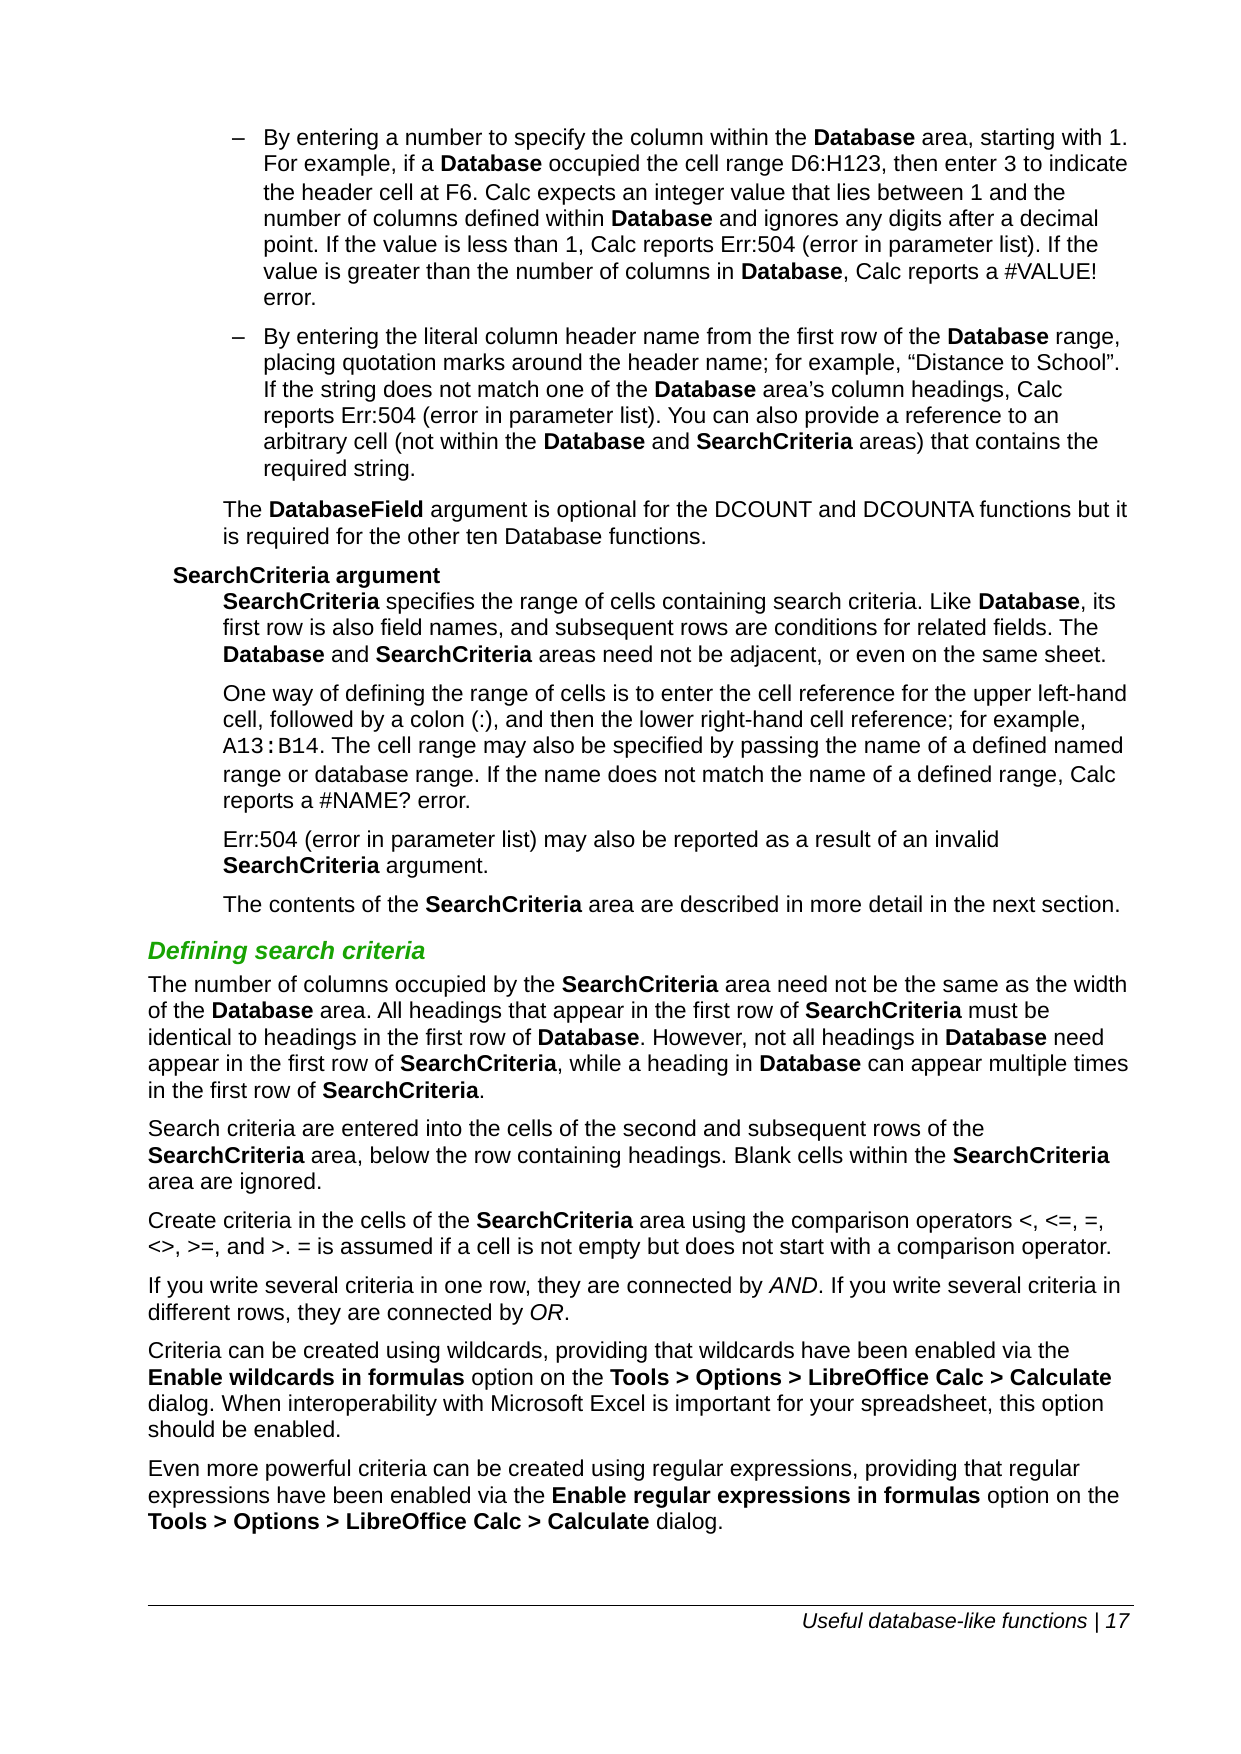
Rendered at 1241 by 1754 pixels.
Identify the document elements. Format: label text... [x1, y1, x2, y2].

text Even more powerful criteria can be created using regular expressions, providing that regular expressions have been enabled via the Enable regular expressions in formulas option on the Tools > Options > LibreOffice Calc > Calculate dialog. [148, 1455, 1134, 1534]
text SearchCriteria argument [173, 562, 1134, 588]
text One way of defining the range of cells is to enter the cell reference for the upper left-hand cell, followed by a colon (:), and then the lower right-hand cell reference; for example, A13:B14. The cell range may also be specified by passing the name of a defined named range or database range. If the name does not match the name of a defined range, Calc reports a #NAME? error. [223, 679, 1134, 813]
text Create criteria in the cells of the SearchCriteria area using the comparison operators <, <=, =, <>, >=, and >. = is assumed if a cell is not empty but does not start with a comparison operator. [148, 1207, 1134, 1260]
text The contents of the SearchCriteria area are described in more detail in the next section. [223, 891, 1134, 917]
list By entering the literal column header name from the first row of the Database range, placing quotation marks around the header name; for example, “Distance to School”. If the string does not match one of the Database area’s column headings, Calc reports Err:504 (error in parameter list). You can also provide a reference to an arbitrary cell (not within the Database and SearchCriteria areas) that contains the required string. [229, 320, 1134, 484]
text The number of columns occupied by the SearchCriteria area need not be the same as the width of the Database area. All headings that appear in the first row of SearchCriteria must be identical to headings in the first row of Database. However, not all headings in Database need appear in the first row of SearchCriteria, while a heading in Database can appear multiple times in the first row of SearchCriteria. [148, 971, 1134, 1103]
text Criteria can be created using wildcards, providing that wildcards have been enabled via the Enable wildcards in formulas option on the Tools > Options > LibreOffice Calc > Calculate dialog. When interoperability with Microsoft Excel is important for your spreadsheet, this option should be enabled. [148, 1337, 1134, 1443]
text SearchCriteria specifies the range of cells containing search criteria. Like Database, its first row is also field names, and subsequent rows are conditions for related fields. The Database and SearchCriteria areas need not be adjacent, or even on the same sheet. [223, 588, 1134, 667]
text Err:504 (error in parameter list) may also be reported as a result of an invalid SearchCriteria argument. [223, 826, 1134, 878]
subtitle Defining search criteria [148, 936, 1134, 965]
text The DatabaseField argument is optional for the DCOUNT and DCOUNTA functions but it is required for the other ten Database functions. [223, 496, 1134, 549]
text If you write several criteria in one row, they are connected by AND. If you write several criteria in different rows, they are connected by OR. [148, 1272, 1134, 1325]
text Search criteria are entered into the cells of the second and subsequent rows of the SearchCriteria area, below the row containing headings. Blank cells within the SearchCriteria area are ignored. [148, 1115, 1134, 1194]
list By entering a number to specify the column within the Database area, starting with 1. For example, if a Database occupied the cell range D6:H123, then enter 3 to indicate the header cell at F6. Calc expects an integer value that lies between 1 and the number of columns defined within Database and ignores any digits after a decimal point. If the value is less than 1, Calc reports Err:504 (error in parameter list). If the value is greater than the number of columns in Database, Calc reports a #VALUE! error. [229, 121, 1134, 310]
